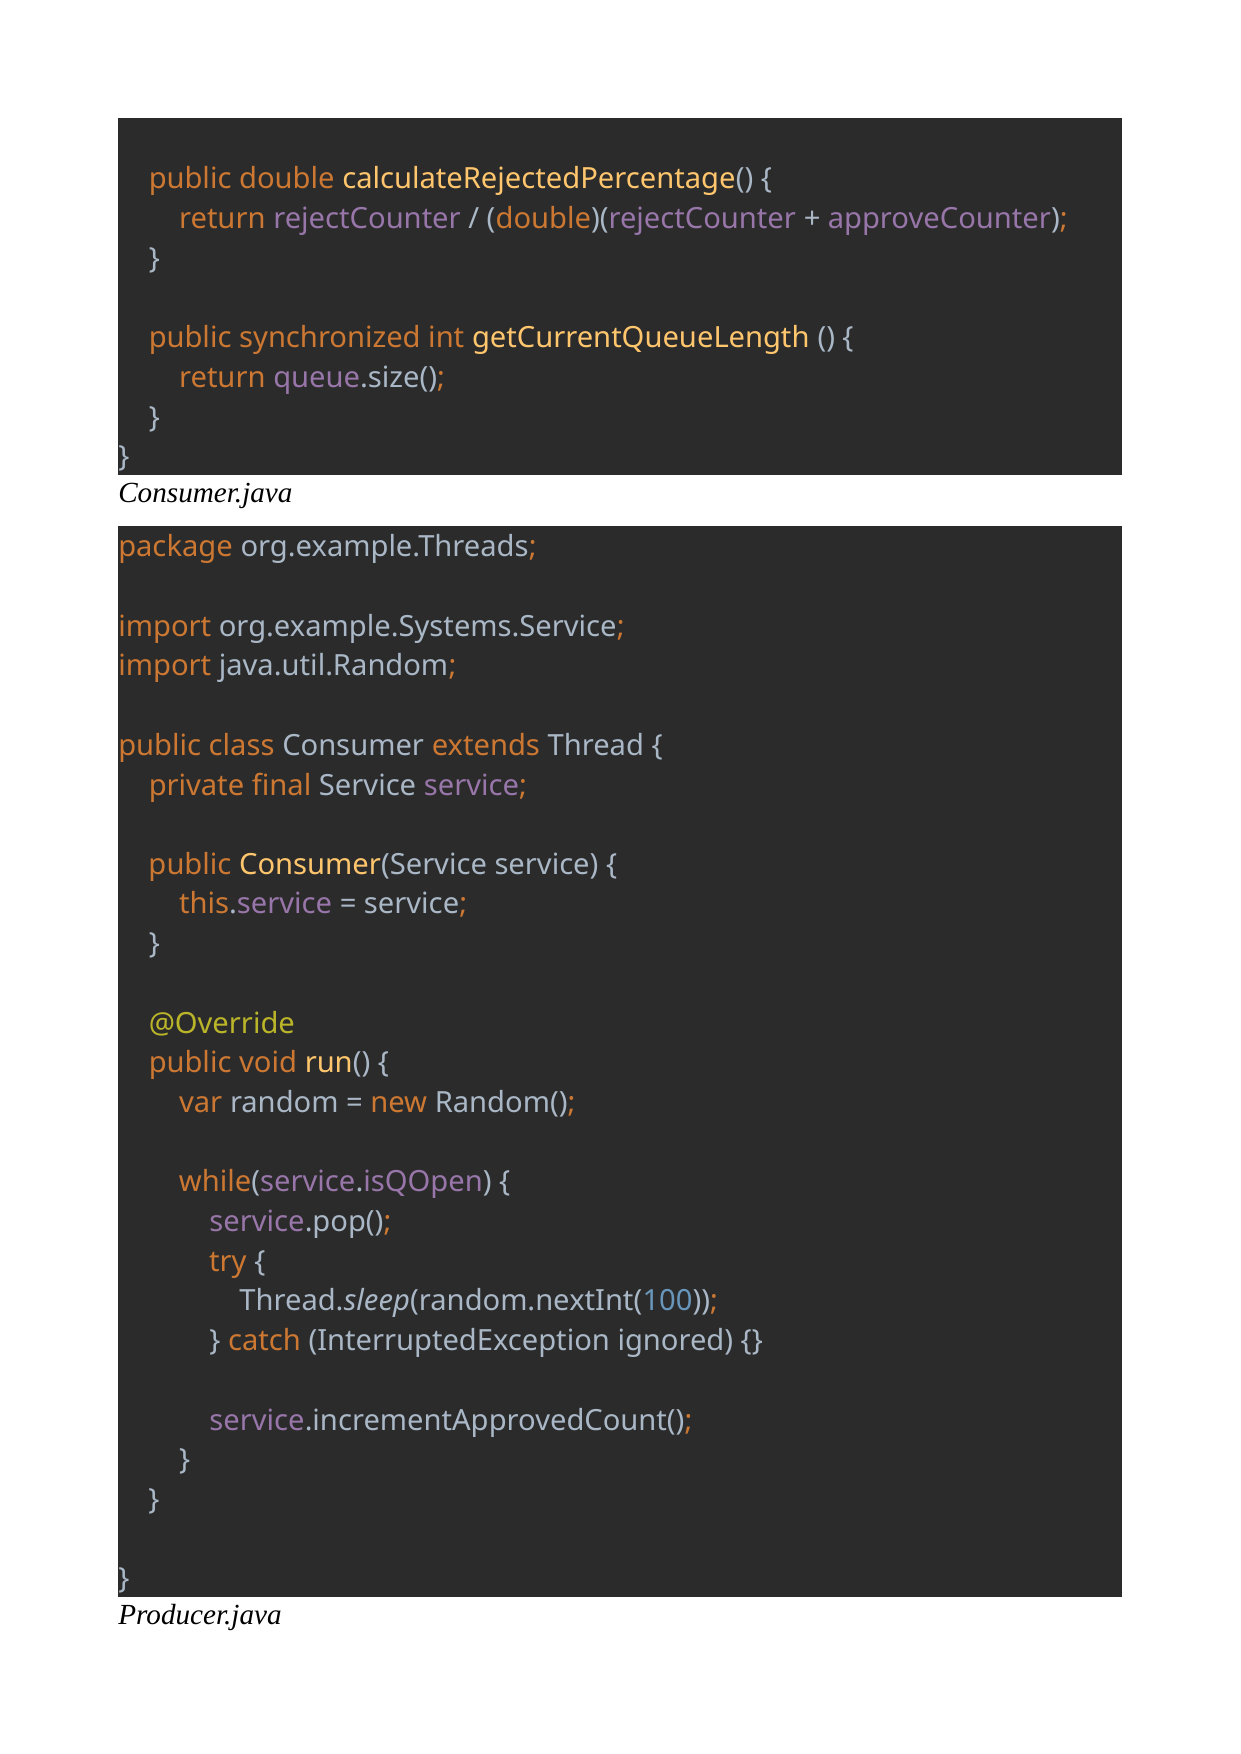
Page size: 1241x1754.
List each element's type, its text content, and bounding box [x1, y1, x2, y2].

text Consumer.java [118, 475, 1122, 509]
text Producer.java [118, 1597, 1122, 1631]
text package org.example.Threads; import org.example.Systems.Service; import java.util.Random; public class Consumer extends Thread { private final Service service; public Consumer(Service service) { this.service = service; } @Override public void run() { var random = new Random(); while(service.isQOpen) { service.pop(); try { Thread.sleep(random.nextInt(100)); } catch (InterruptedException ignored) {} service.incrementApprovedCount(); } } } [118, 526, 1122, 1597]
text public double calculateRejectedPercentage() { return rejectCounter / (double)(rejectCounter + approveCounter); } public synchronized int getCurrentQueueLength () { return queue.size(); } } [118, 118, 1122, 475]
